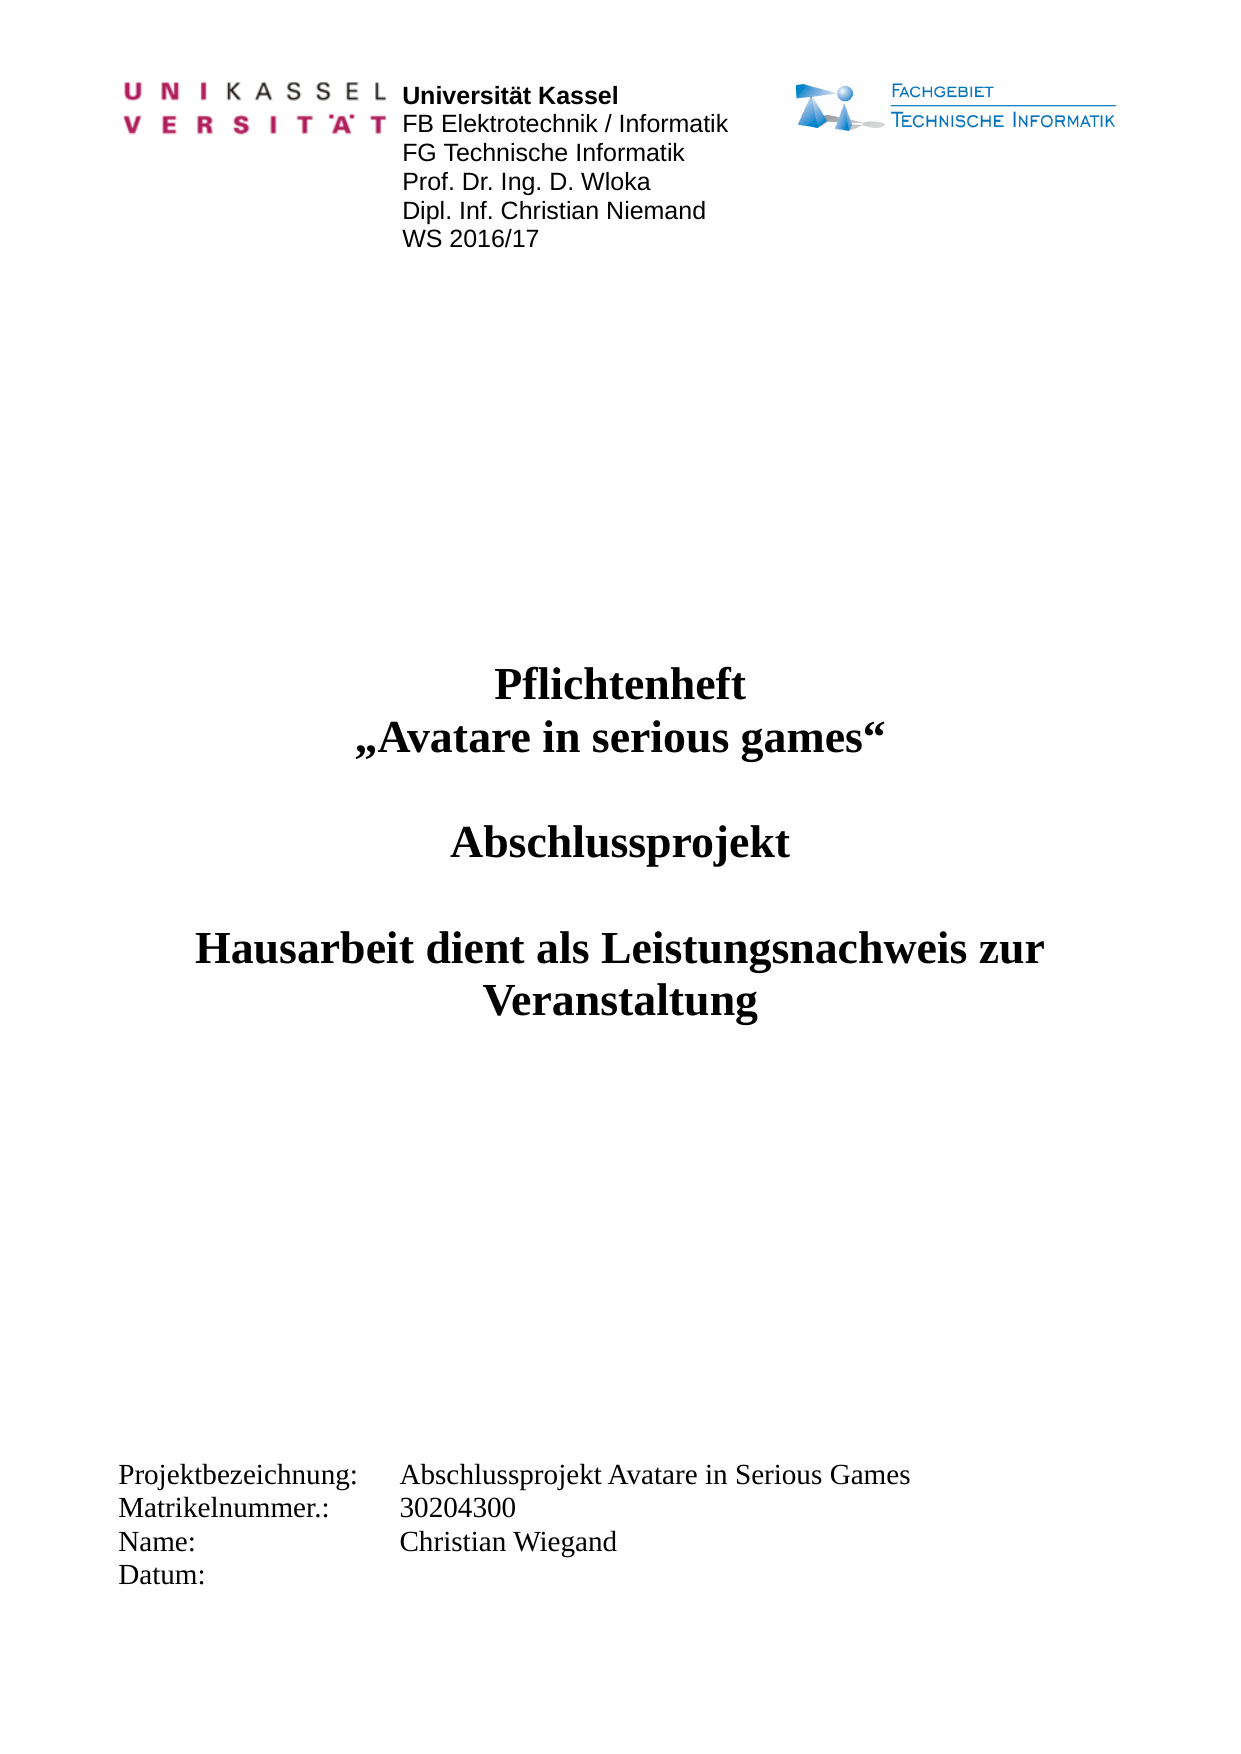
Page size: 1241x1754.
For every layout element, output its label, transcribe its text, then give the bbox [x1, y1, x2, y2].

table_cell Matrikelnummer.: [118, 1490, 399, 1524]
table_cell Christian Wiegand [399, 1524, 1122, 1557]
table_header [787, 75, 1122, 259]
text Abschlussprojekt [118, 815, 1122, 867]
table_header Projektbezeichnung: [118, 1457, 399, 1490]
text Hausarbeit dient als Leistungsnachweis zur Veranstaltung [118, 920, 1122, 1026]
table_header Universität Kassel FB Elektrotechnik / Informatik FG Technische Informatik Prof. Dr. Ing. D. Wloka Dipl. Inf. Christian Niemand WS 2016/17 [396, 75, 787, 259]
table_cell Datum: [118, 1558, 399, 1591]
table_cell 30204300 [399, 1490, 1122, 1524]
text Pflichtenheft [118, 657, 1122, 709]
table_cell Name: [118, 1524, 399, 1557]
table_cell [399, 1558, 1122, 1591]
table_header Abschlussprojekt Avatare in Serious Games [399, 1457, 1122, 1490]
table_header [118, 75, 396, 259]
text „Avatare in serious games“ [118, 709, 1122, 762]
